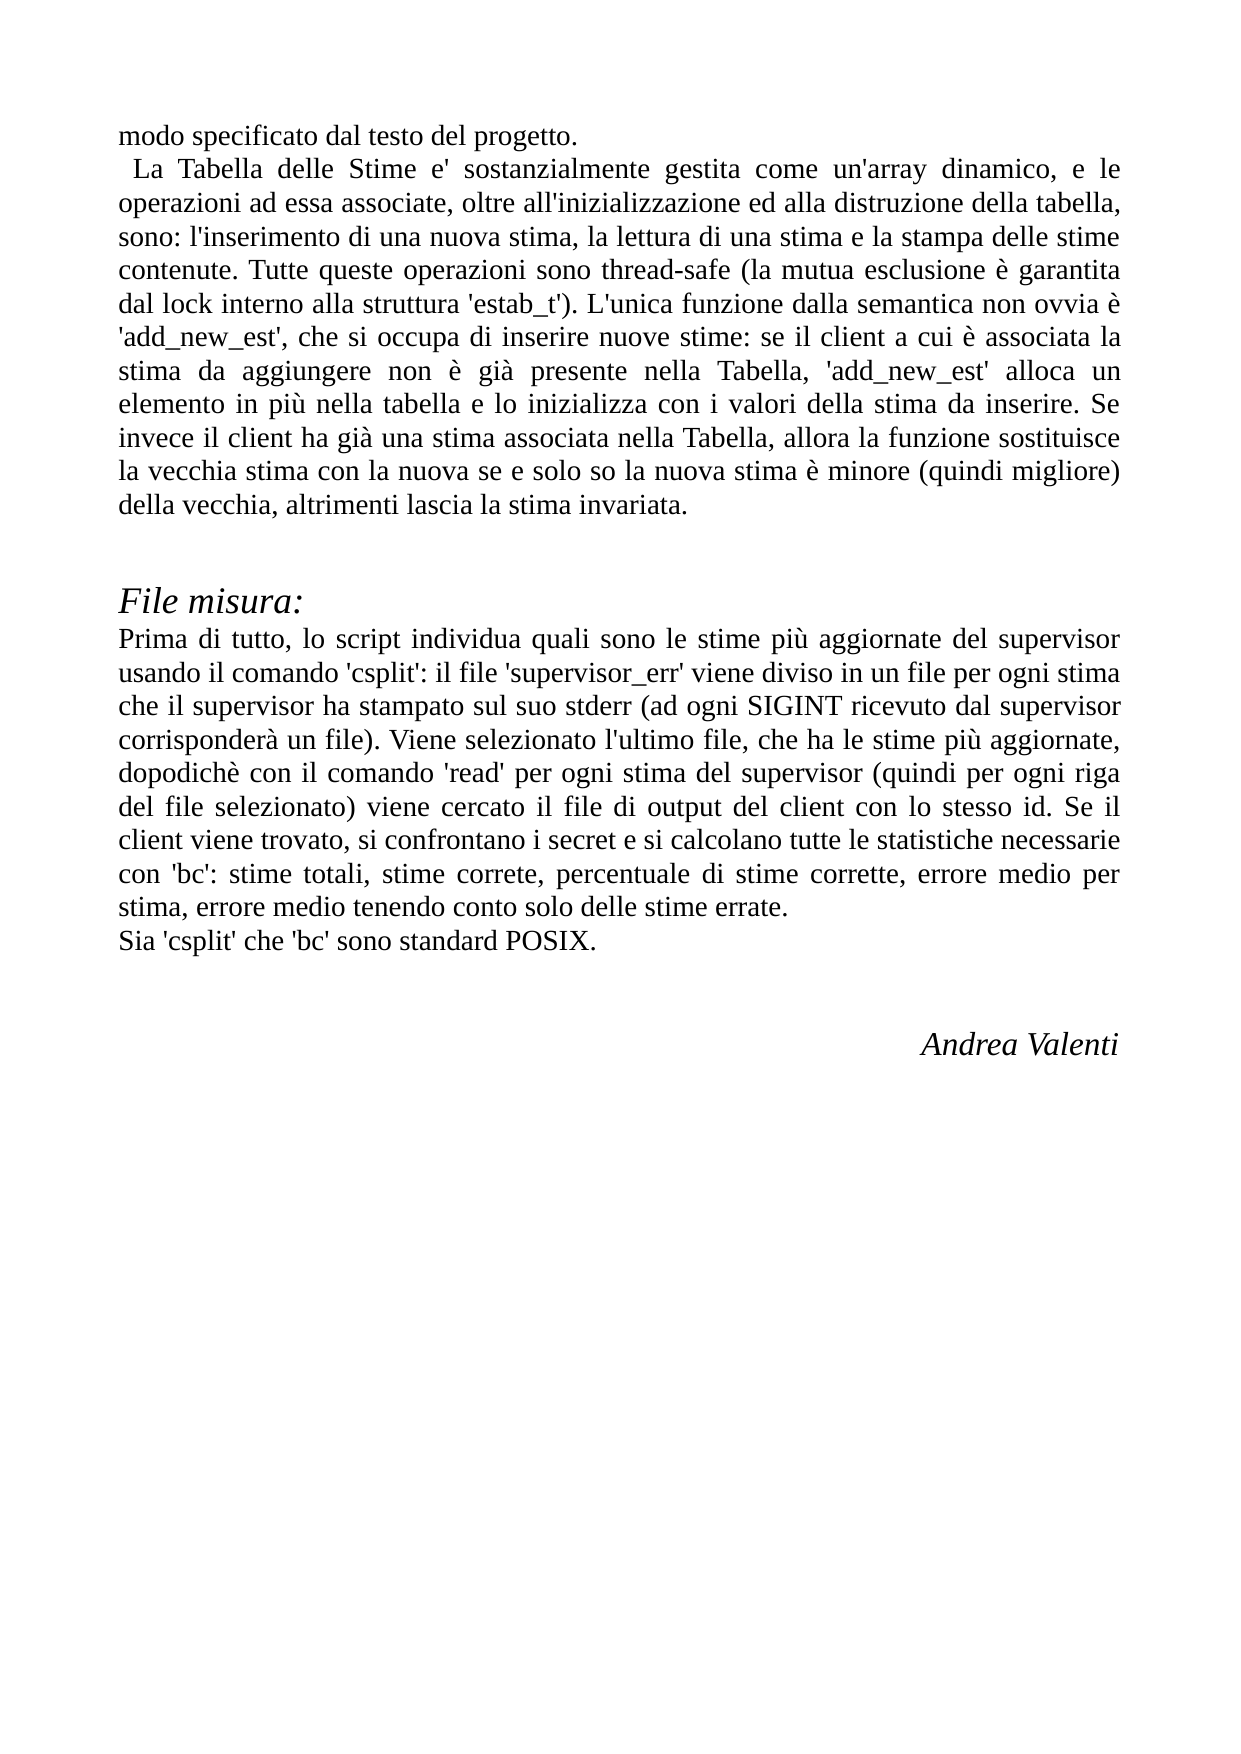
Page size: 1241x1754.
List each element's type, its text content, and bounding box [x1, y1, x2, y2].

text File misura: [118, 578, 1122, 621]
text Sia 'csplit' che 'bc' sono standard POSIX. [118, 923, 1122, 957]
text Andrea Valenti [118, 1024, 1122, 1062]
text modo specificato dal testo del progetto. [118, 118, 1122, 152]
text La Tabella delle Stime e' sostanzialmente gestita come un'array dinamico, e le operazioni ad essa associate, oltre all'inizializzazione ed alla distruzione della tabella, sono: l'inserimento di una nuova stima, la lettura di una stima e la stampa delle stime contenute. Tutte queste operazioni sono thread-safe (la mutua esclusione è garantita dal lock interno alla struttura 'estab_t'). L'unica funzione dalla semantica non ovvia è 'add_new_est', che si occupa di inserire nuove stime: se il client a cui è associata la stima da aggiungere non è già presente nella Tabella, 'add_new_est' alloca un elemento in più nella tabella e lo inizializza con i valori della stima da inserire. Se invece il client ha già una stima associata nella Tabella, allora la funzione sostituisce la vecchia stima con la nuova se e solo so la nuova stima è minore (quindi migliore) della vecchia, altrimenti lascia la stima invariata. [118, 152, 1122, 521]
text Prima di tutto, lo script individua quali sono le stime più aggiornate del supervisor usando il comando 'csplit': il file 'supervisor_err' viene diviso in un file per ogni stima che il supervisor ha stampato sul suo stderr (ad ogni SIGINT ricevuto dal supervisor corrisponderà un file). Viene selezionato l'ultimo file, che ha le stime più aggiornate, dopodichè con il comando 'read' per ogni stima del supervisor (quindi per ogni riga del file selezionato) viene cercato il file di output del client con lo stesso id. Se il client viene trovato, si confrontano i secret e si calcolano tutte le statistiche necessarie con 'bc': stime totali, stime correte, percentuale di stime corrette, errore medio per stima, errore medio tenendo conto solo delle stime errate. [118, 621, 1122, 923]
